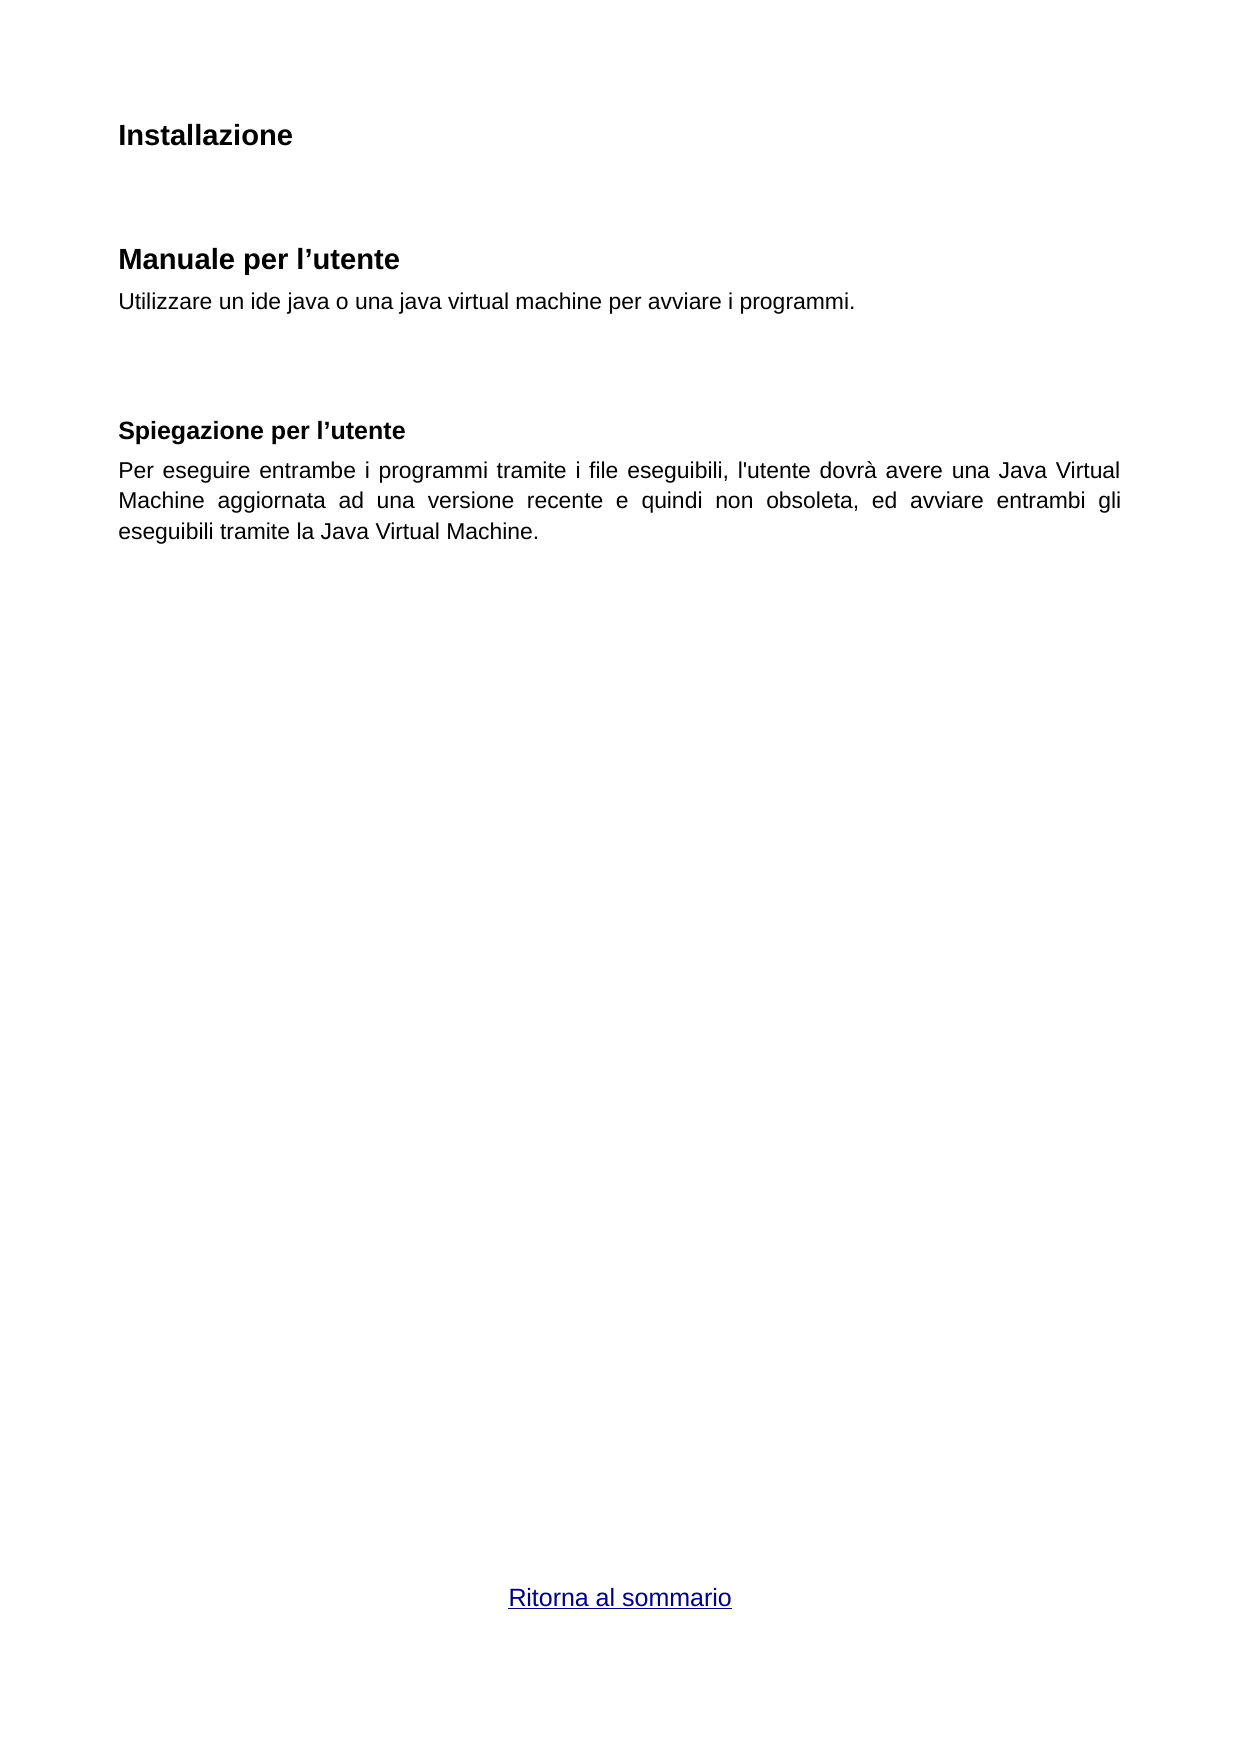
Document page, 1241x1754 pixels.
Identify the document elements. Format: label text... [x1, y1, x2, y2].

subtitle Spiegazione per l’utente [118, 416, 1122, 445]
text Utilizzare un ide java o una java virtual machine per avviare i programmi. [118, 288, 1122, 315]
text Per eseguire entrambe i programmi tramite i file eseguibili, l'utente dovrà avere una Java Virtual Machine aggiornata ad una versione recente e quindi non obsoleta, ed avviare entrambi gli eseguibili tramite la Java Virtual Machine. [118, 457, 1122, 544]
subtitle Manuale per l’utente [118, 242, 1122, 276]
subtitle Installazione [118, 118, 1122, 152]
text Ritorna al sommario [118, 1583, 1122, 1612]
